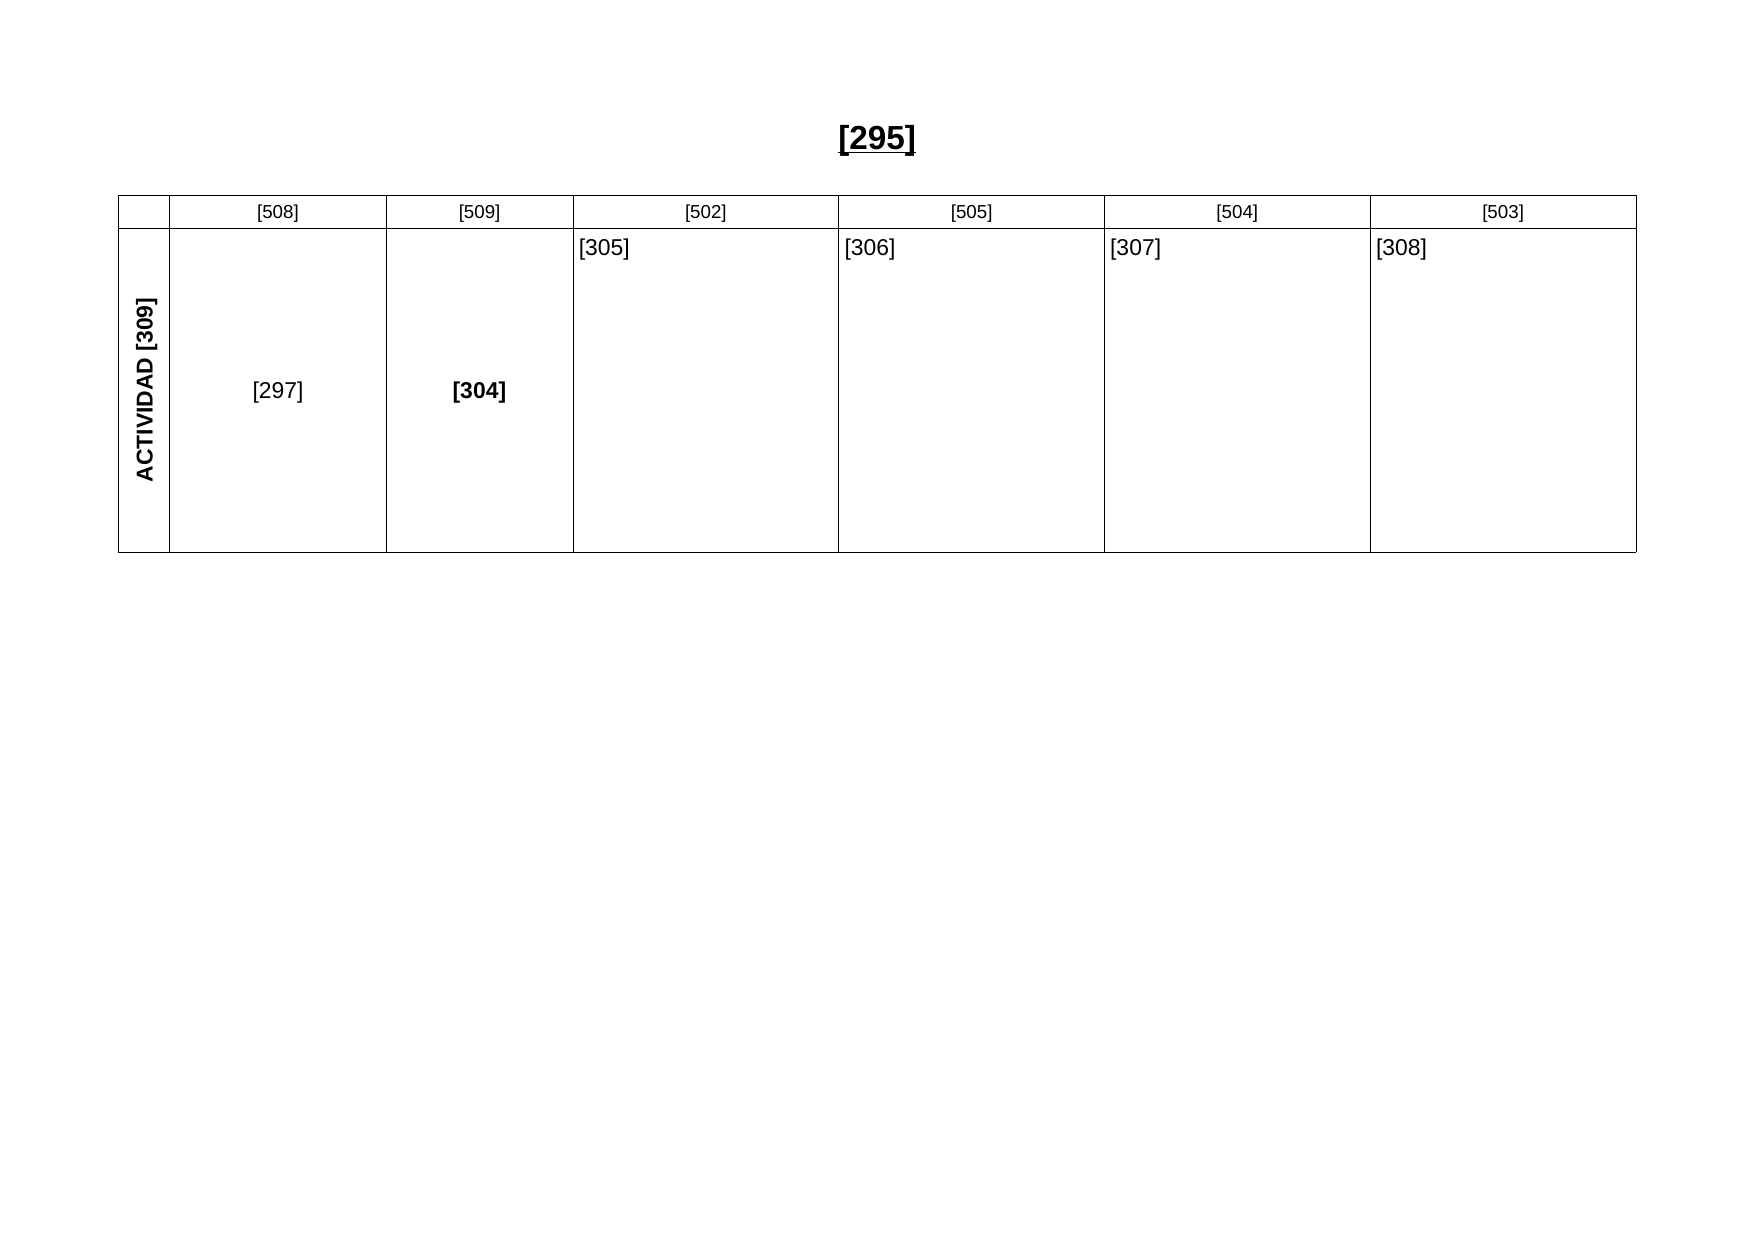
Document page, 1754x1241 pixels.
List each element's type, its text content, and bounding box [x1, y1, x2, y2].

table_cell [306] [839, 229, 1104, 552]
table_cell [308] [1371, 229, 1636, 552]
table_header [502] [574, 196, 838, 228]
table_cell [305] [574, 229, 838, 552]
table_cell [297] [170, 229, 386, 552]
table_header [508] [170, 196, 386, 228]
table_header [119, 196, 169, 228]
table_cell [304] [387, 229, 573, 552]
table_header [504] [1105, 196, 1370, 228]
table_header [509] [387, 196, 573, 228]
table_header [503] [1371, 196, 1636, 228]
table_header [505] [839, 196, 1104, 228]
table_cell ACTIVIDAD [309] [119, 229, 169, 552]
table_cell [307] [1105, 229, 1370, 552]
text [295] [118, 118, 1636, 157]
